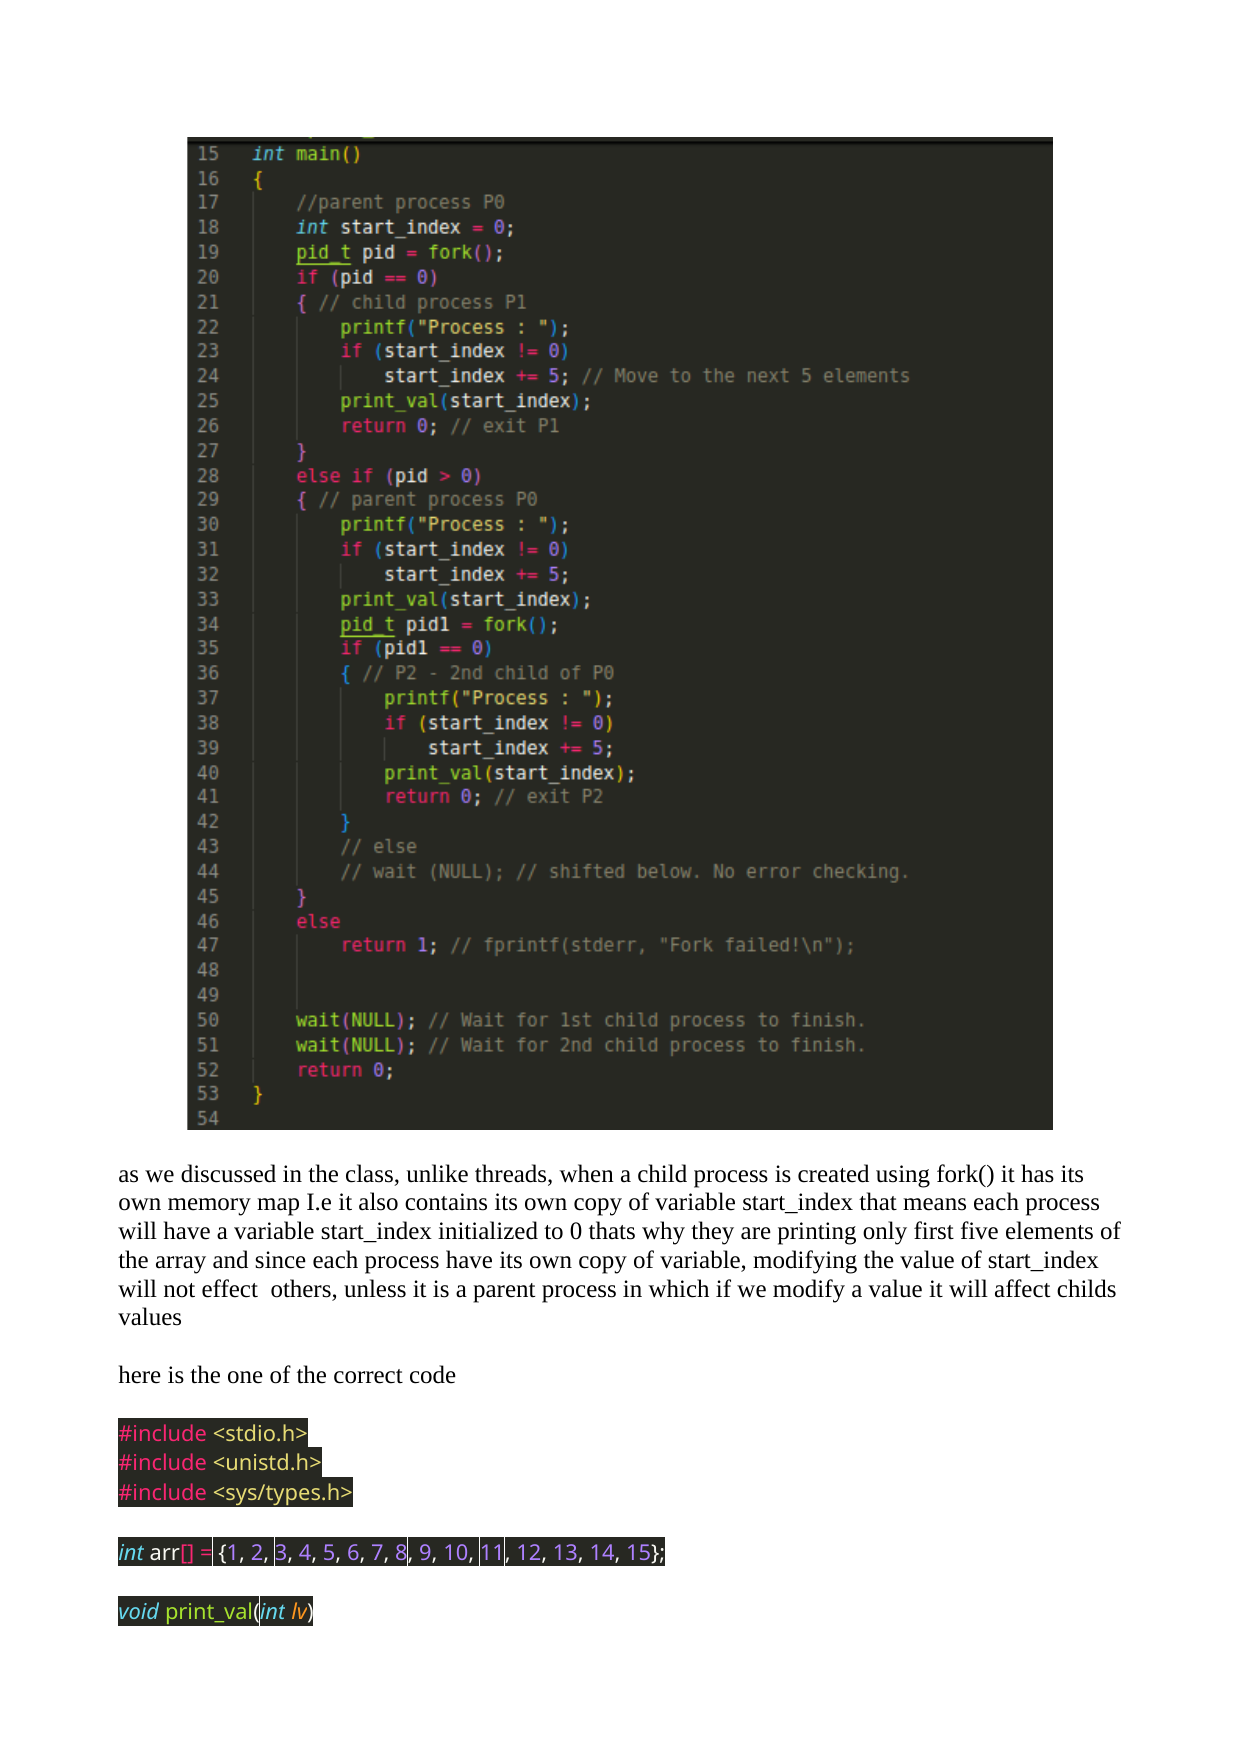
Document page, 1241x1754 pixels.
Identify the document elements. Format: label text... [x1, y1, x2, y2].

picture [187, 137, 1053, 1130]
text int arr[] = {1, 2, 3, 4, 5, 6, 7, 8, 9, 10, 11, 12, 13, 14, 15}; [118, 1537, 1122, 1566]
text as we discussed in the class, unlike threads, when a child process is created using fork() it has its own memory map I.e it also contains its own copy of variable start_index that means each process will have a variable start_index initialized to 0 thats why they are printing only first five elements of the array and since each process have its own copy of variable, modifying the value of start_index will not effect others, unless it is a parent process in which if we modify a value it will affect childs values here is the one of the correct code #include <stdio.h> [118, 1159, 1122, 1447]
text #include <sys/types.h> [118, 1477, 1122, 1507]
text #include <unistd.h> [118, 1447, 1122, 1477]
text void print_val(int lv) [118, 1596, 1122, 1626]
